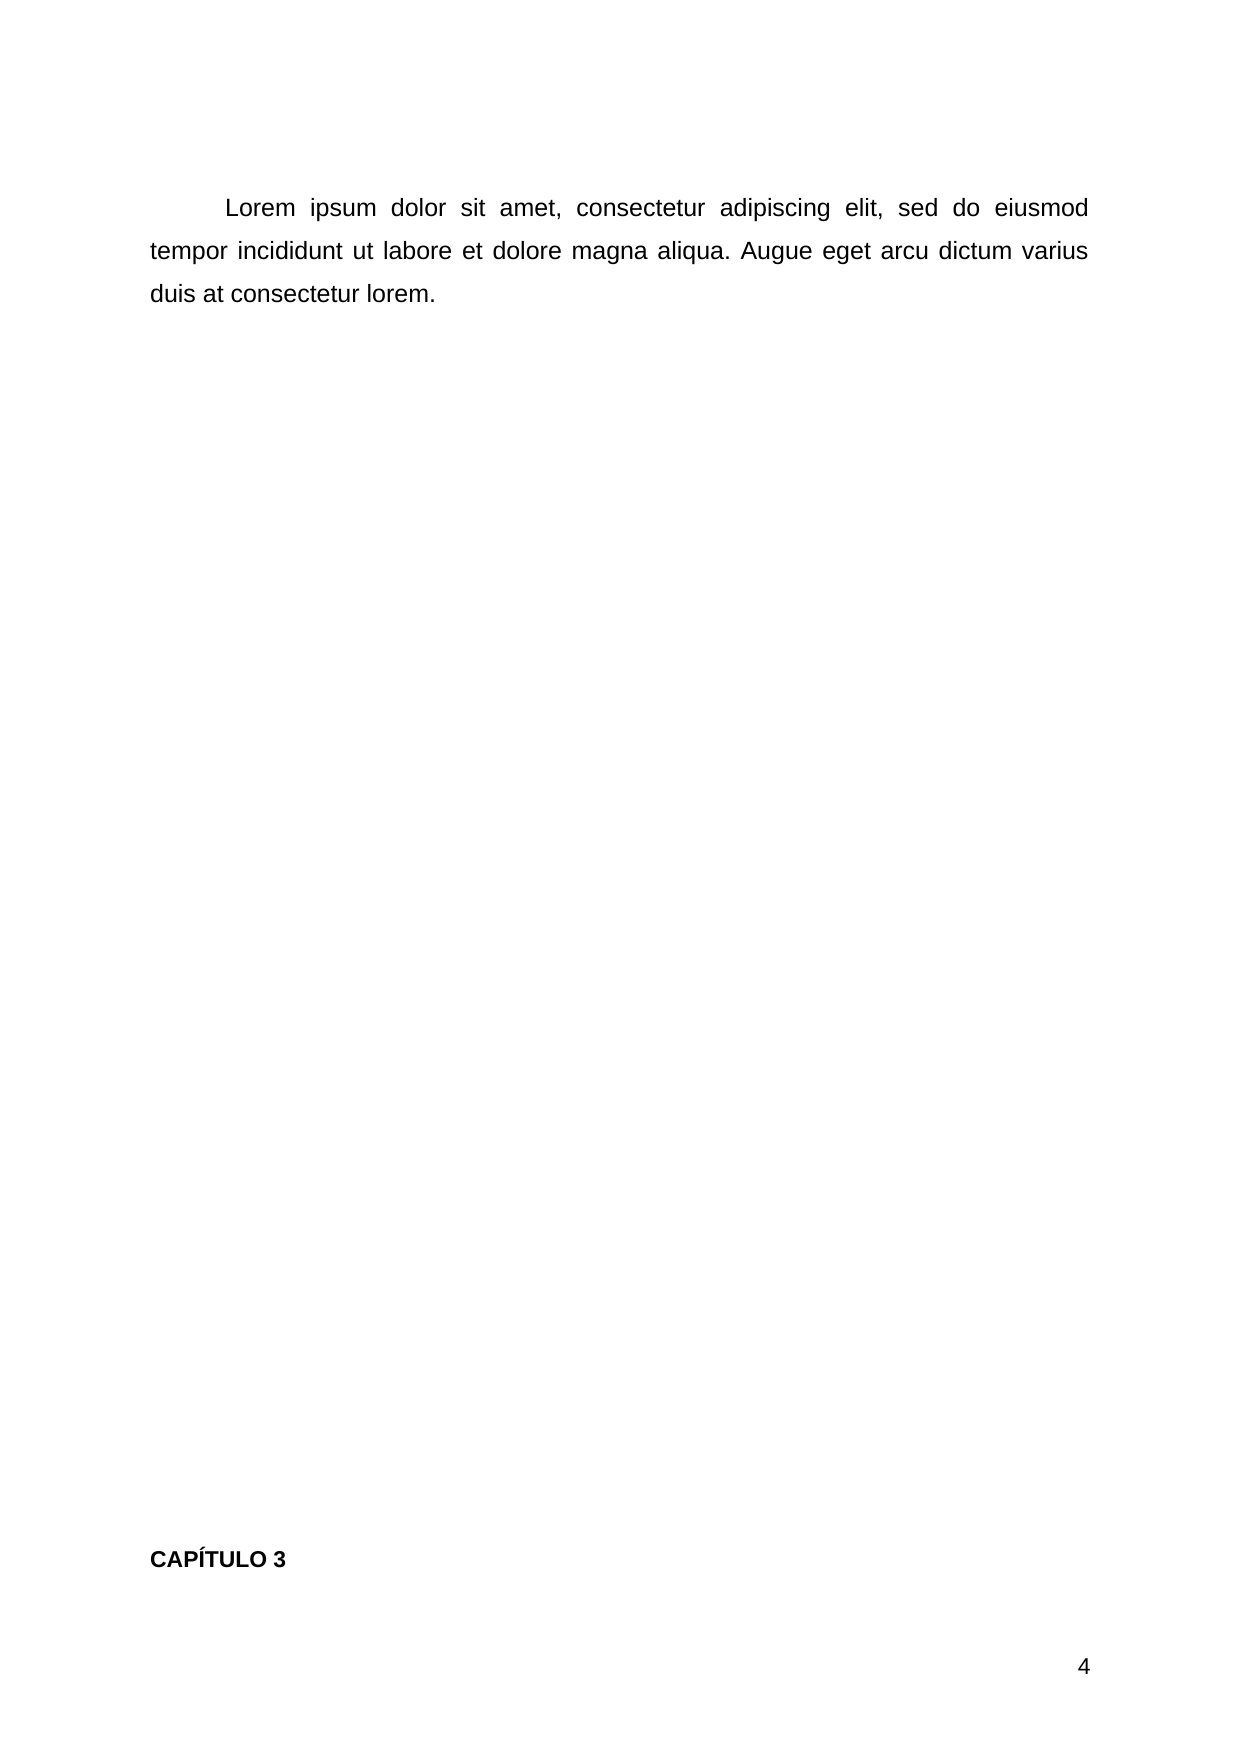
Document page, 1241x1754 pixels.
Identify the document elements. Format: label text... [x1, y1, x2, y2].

text Lorem ipsum dolor sit amet, consectetur adipiscing elit, sed do eiusmod tempor incididunt ut labore et dolore magna aliqua. Augue eget arcu dictum varius duis at consectetur lorem. [150, 193, 1090, 308]
text CAPÍTULO 3 [150, 1546, 1090, 1573]
